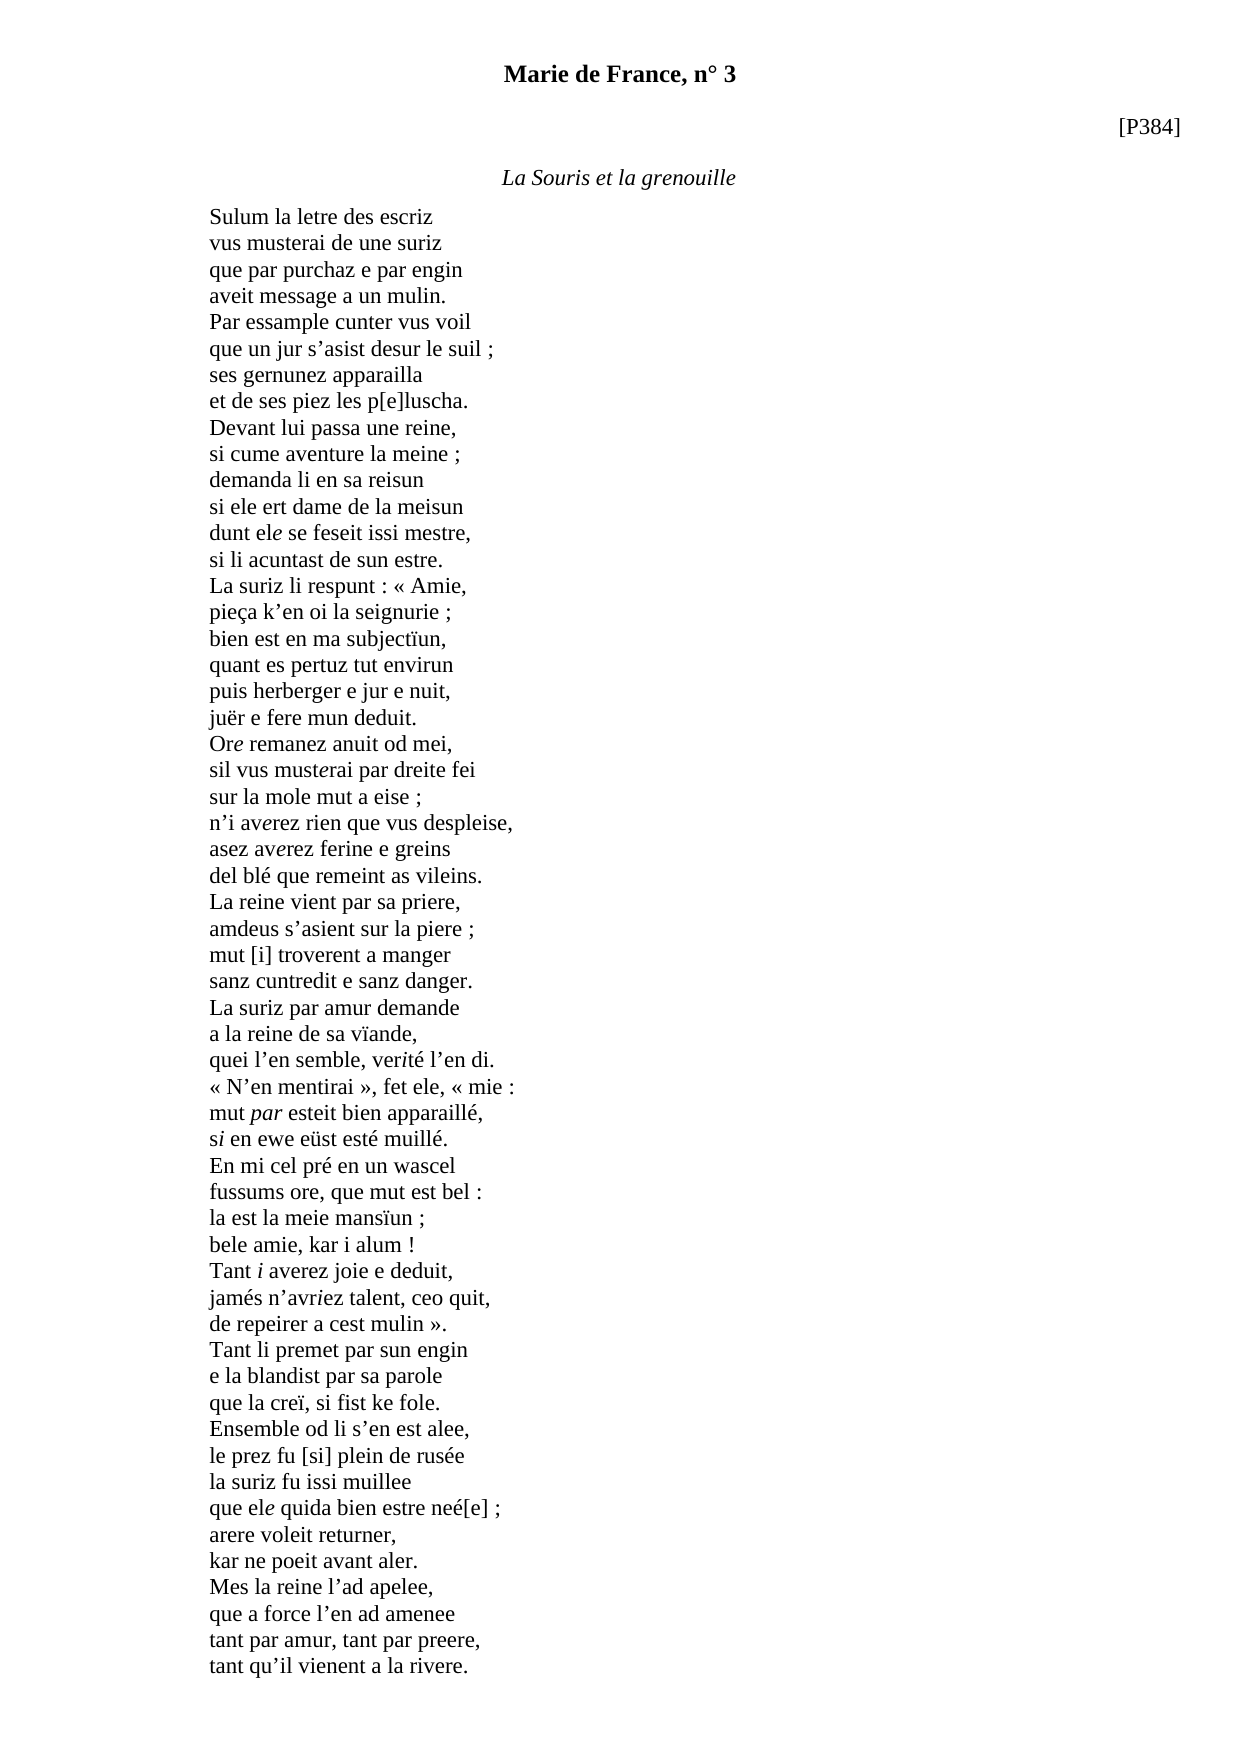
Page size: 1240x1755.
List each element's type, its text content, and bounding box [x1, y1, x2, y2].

text que un jur s’asist desur le suil ; [209, 335, 1181, 361]
text Devant lui passa une reine, [209, 414, 1181, 440]
text arere voleit returner, [209, 1521, 1181, 1547]
text La suriz par amur demande [209, 994, 1181, 1020]
text mut par esteit bien apparaillé, [209, 1099, 1181, 1125]
text si ele ert dame de la meisun [209, 493, 1181, 519]
text a la reine de sa vïande, [209, 1020, 1181, 1046]
text vus musterai de une suriz [209, 229, 1181, 256]
text « N’en mentirai », fet ele, « mie : [209, 1073, 1181, 1099]
text de repeirer a cest mulin ». [209, 1310, 1181, 1336]
text jamés n’avriez talent, ceo quit, [209, 1283, 1181, 1310]
text puis herberger e jur e nuit, [209, 677, 1181, 704]
text Mes la reine l’ad apelee, [209, 1573, 1181, 1600]
text que la creï, si fist ke fole. [209, 1389, 1181, 1415]
text Ensemble od li s’en est alee, [209, 1415, 1181, 1442]
text sil vus musterai par dreite fei [209, 756, 1181, 783]
text Tant i averez joie e deduit, [209, 1257, 1181, 1283]
text si cume aventure la meine ; [209, 440, 1181, 467]
text ses gernunez apparailla [209, 361, 1181, 387]
text La suriz li respunt : « Amie, [209, 572, 1181, 598]
text asez averez ferine e greins [209, 836, 1181, 862]
text Tant li premet par sun engin [209, 1336, 1181, 1363]
text que par purchaz e par engin [209, 256, 1181, 282]
text Sulum la letre des escriz [209, 203, 1181, 229]
text kar ne poeit avant aler. [209, 1547, 1181, 1573]
text si en ewe eüst esté muillé. [209, 1125, 1181, 1152]
text La Souris et la grenouille [59, 164, 1181, 191]
text la suriz fu issi muillee [209, 1468, 1181, 1494]
text dunt ele se feseit issi mestre, [209, 519, 1181, 546]
text sanz cuntredit e sanz danger. [209, 967, 1181, 994]
text tant par amur, tant par preere, [209, 1626, 1181, 1652]
text Par essample cunter vus voil [209, 308, 1181, 335]
text pieça k’en oi la seignurie ; [209, 598, 1181, 625]
text la est la meie mansïun ; [209, 1204, 1181, 1231]
text aveit message a un mulin. [209, 282, 1181, 308]
text Ore remanez anuit od mei, [209, 730, 1181, 756]
text En mi cel pré en un wascel [209, 1152, 1181, 1178]
text Marie de France, n° 3 [59, 59, 1181, 88]
text La reine vient par sa priere, [209, 888, 1181, 914]
text que a force l’en ad amenee [209, 1600, 1181, 1626]
text juër e fere mun deduit. [209, 704, 1181, 730]
text amdeus s’asient sur la piere ; [209, 914, 1181, 941]
text del blé que remeint as vileins. [209, 862, 1181, 888]
text bien est en ma subjectïun, [209, 625, 1181, 651]
text bele amie, kar i alum ! [209, 1231, 1181, 1257]
text si li acuntast de sun estre. [209, 546, 1181, 572]
text n’i averez rien que vus despleise, [209, 809, 1181, 836]
text le prez fu [si] plein de rusée [209, 1442, 1181, 1468]
text [P384] [59, 113, 1181, 139]
text sur la mole mut a eise ; [209, 783, 1181, 809]
text e la blandist par sa parole [209, 1363, 1181, 1389]
text demanda li en sa reisun [209, 467, 1181, 493]
text et de ses piez les p[e]luscha. [209, 387, 1181, 414]
text quant es pertuz tut envirun [209, 651, 1181, 677]
text mut [i] troverent a manger [209, 941, 1181, 967]
text fussums ore, que mut est bel : [209, 1178, 1181, 1204]
text que ele quida bien estre neé[e] ; [209, 1494, 1181, 1521]
text tant qu’il vienent a la rivere. [209, 1652, 1181, 1679]
text quei l’en semble, verité l’en di. [209, 1046, 1181, 1073]
